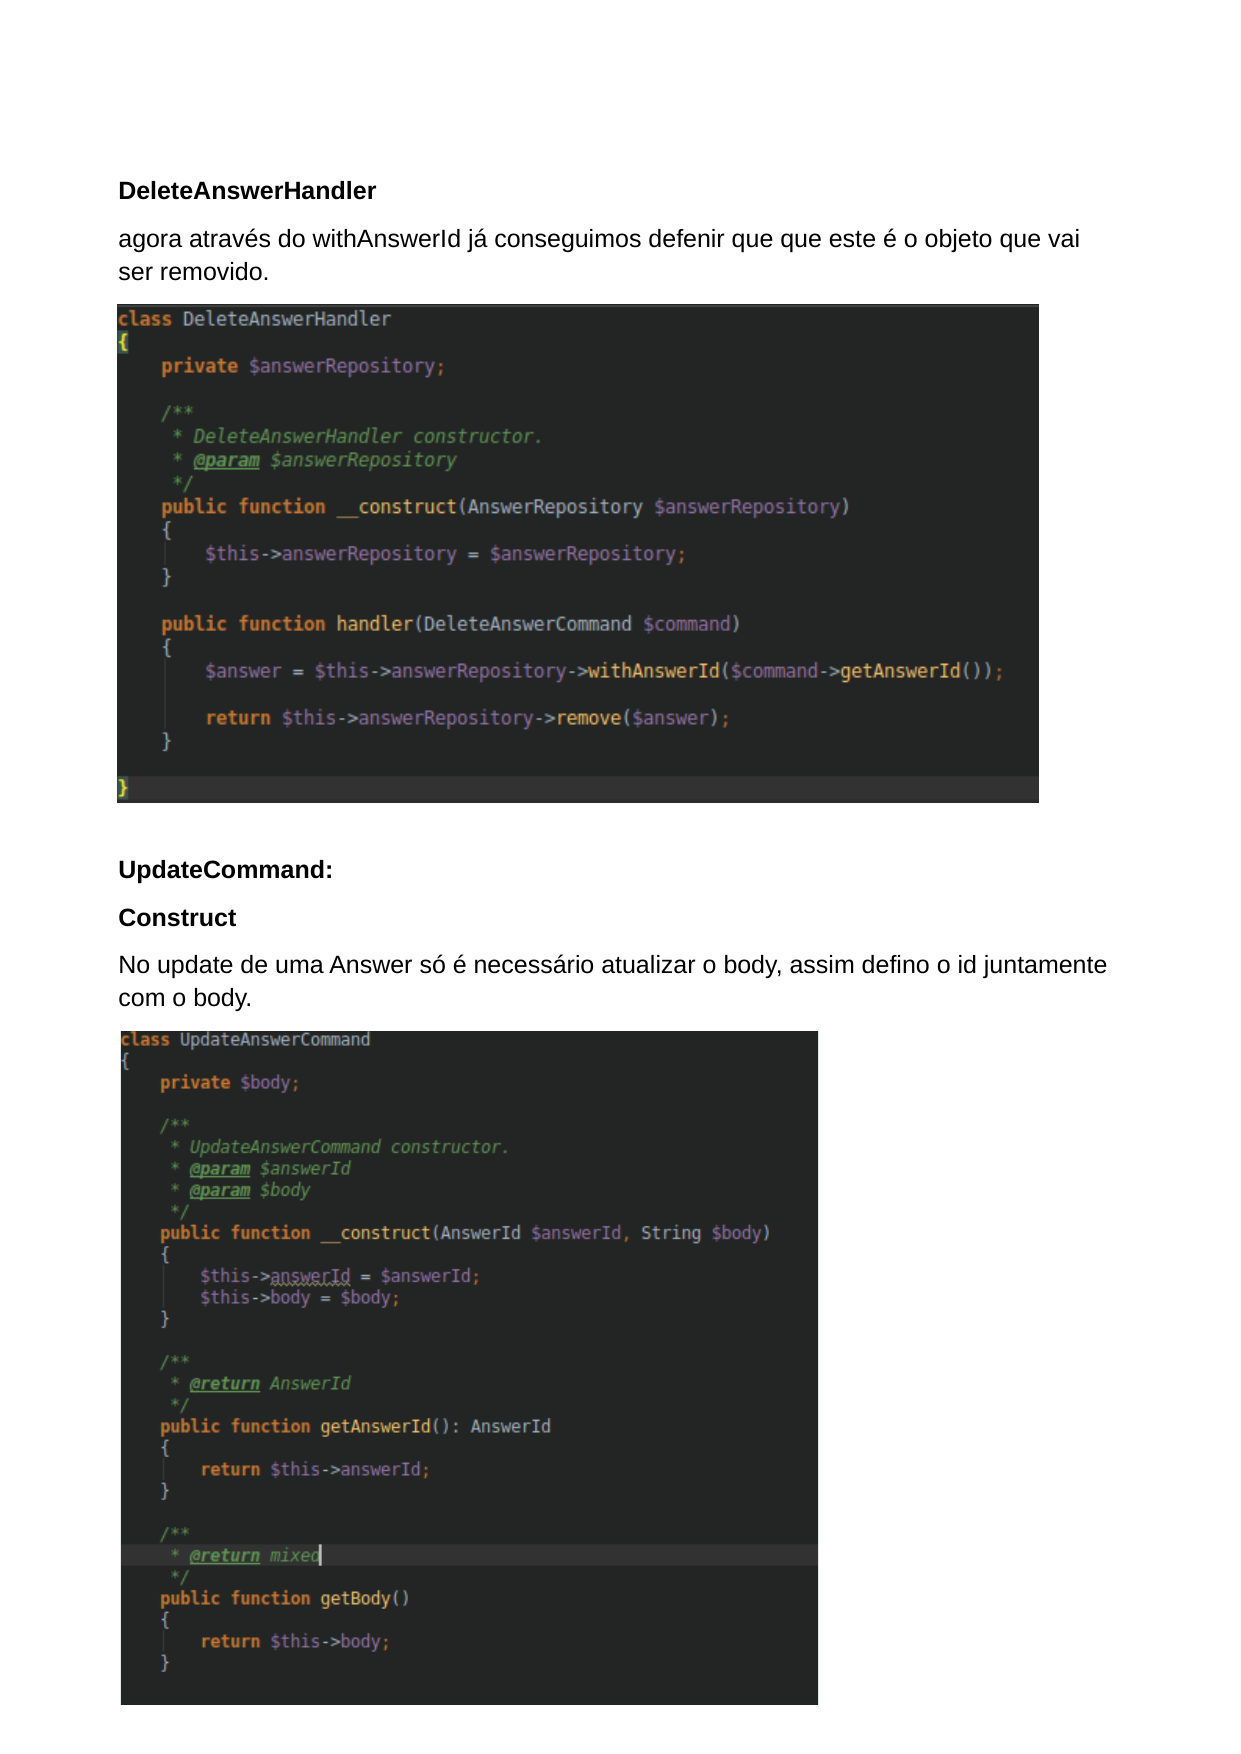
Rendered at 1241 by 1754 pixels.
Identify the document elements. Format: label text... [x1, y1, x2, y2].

text DeleteAnswerHandler [118, 176, 1122, 205]
text agora através do withAnswerId já conseguimos defenir que que este é o objeto que vai ser removido. [118, 224, 1122, 286]
text UpdateCommand: [118, 855, 1122, 884]
picture [117, 304, 1039, 803]
picture [120, 1031, 819, 1705]
text Construct [118, 902, 1122, 931]
text No update de uma Answer só é necessário atualizar o body, assim defino o id juntamente com o body. [118, 950, 1122, 1012]
